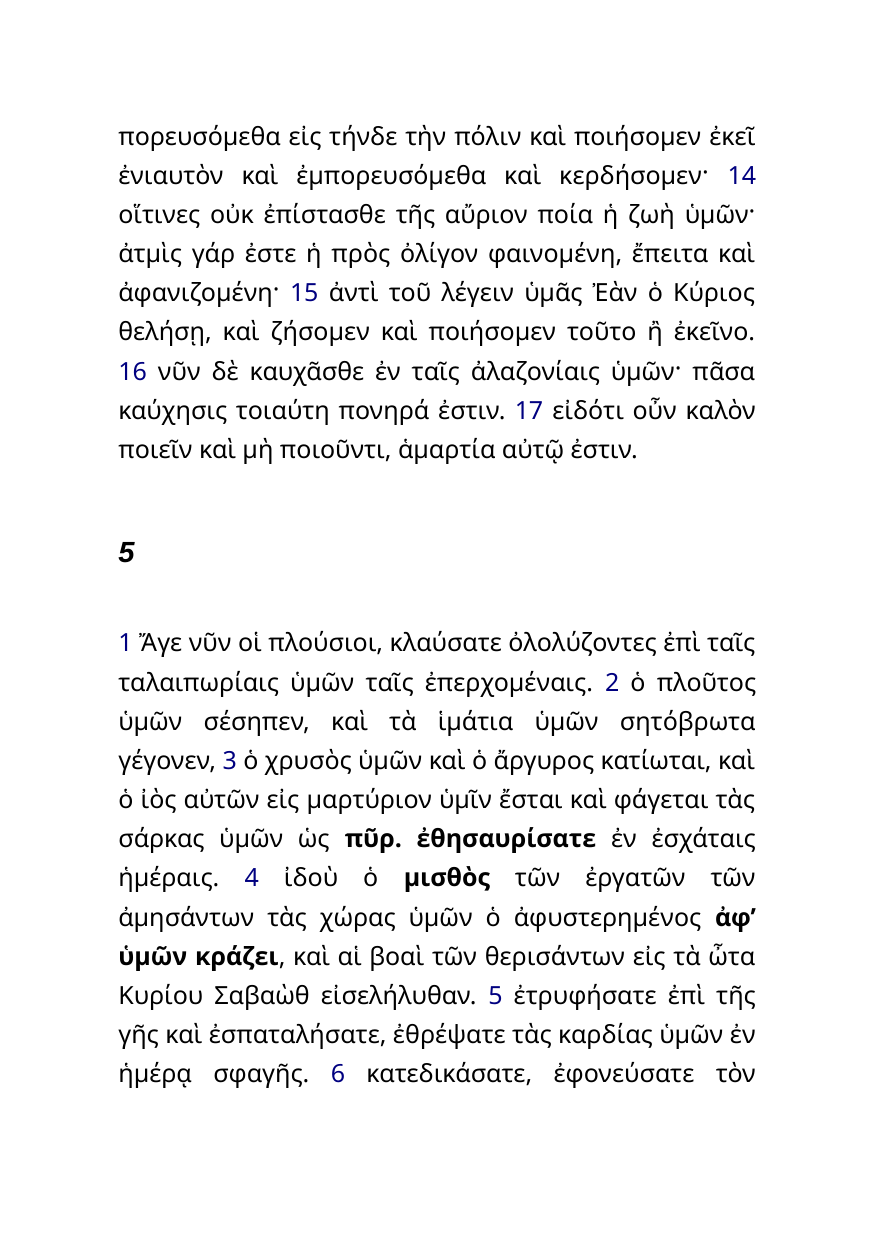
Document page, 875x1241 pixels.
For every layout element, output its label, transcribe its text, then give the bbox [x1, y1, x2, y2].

subtitle 5 [118, 535, 756, 568]
text 1 Ἄγε νῦν οἱ πλούσιοι, κλαύσατε ὀλολύζοντες ἐπὶ ταῖς ταλαιπωρίαις ὑμῶν ταῖς ἐπερχομέναις. 2 ὁ πλοῦτος ὑμῶν σέσηπεν, καὶ τὰ ἱμάτια ὑμῶν σητόβρωτα γέγονεν, 3 ὁ χρυσὸς ὑμῶν καὶ ὁ ἄργυρος κατίωται, καὶ ὁ ἰὸς αὐτῶν εἰς μαρτύριον ὑμῖν ἔσται καὶ φάγεται τὰς σάρκας ὑμῶν ὡς πῦρ. ἐθησαυρίσατε ἐν ἐσχάταις ἡμέραις. 4 ἰδοὺ ὁ μισθὸς τῶν ἐργατῶν τῶν ἀμησάντων τὰς χώρας ὑμῶν ὁ ἀφυστερημένος ἀφ’ ὑμῶν κράζει, καὶ αἱ βοαὶ τῶν θερισάντων εἰς τὰ ὦτα Κυρίου Σαβαὼθ εἰσελήλυθαν. 5 ἐτρυφήσατε ἐπὶ τῆς γῆς καὶ ἐσπαταλήσατε, ἐθρέψατε τὰς καρδίας ὑμῶν ἐν ἡμέρᾳ σφαγῆς. 6 κατεδικάσατε, ἐφονεύσατε τὸν [118, 625, 756, 1090]
text πορευσόμεθα εἰς τήνδε τὴν πόλιν καὶ ποιήσομεν ἐκεῖ ἐνιαυτὸν καὶ ἐμπορευσόμεθα καὶ κερδήσομεν· 14 οἵτινες οὐκ ἐπίστασθε τῆς αὔριον ποία ἡ ζωὴ ὑμῶν· ἀτμὶς γάρ ἐστε ἡ πρὸς ὀλίγον φαινομένη, ἔπειτα καὶ ἀφανιζομένη· 15 ἀντὶ τοῦ λέγειν ὑμᾶς Ἐὰν ὁ Κύριος θελήσῃ, καὶ ζήσομεν καὶ ποιήσομεν τοῦτο ἢ ἐκεῖνο. 16 νῦν δὲ καυχᾶσθε ἐν ταῖς ἀλαζονίαις ὑμῶν· πᾶσα καύχησις τοιαύτη πονηρά ἐστιν. 17 εἰδότι οὖν καλὸν ποιεῖν καὶ μὴ ποιοῦντι, ἁμαρτία αὐτῷ ἐστιν. [118, 118, 756, 466]
